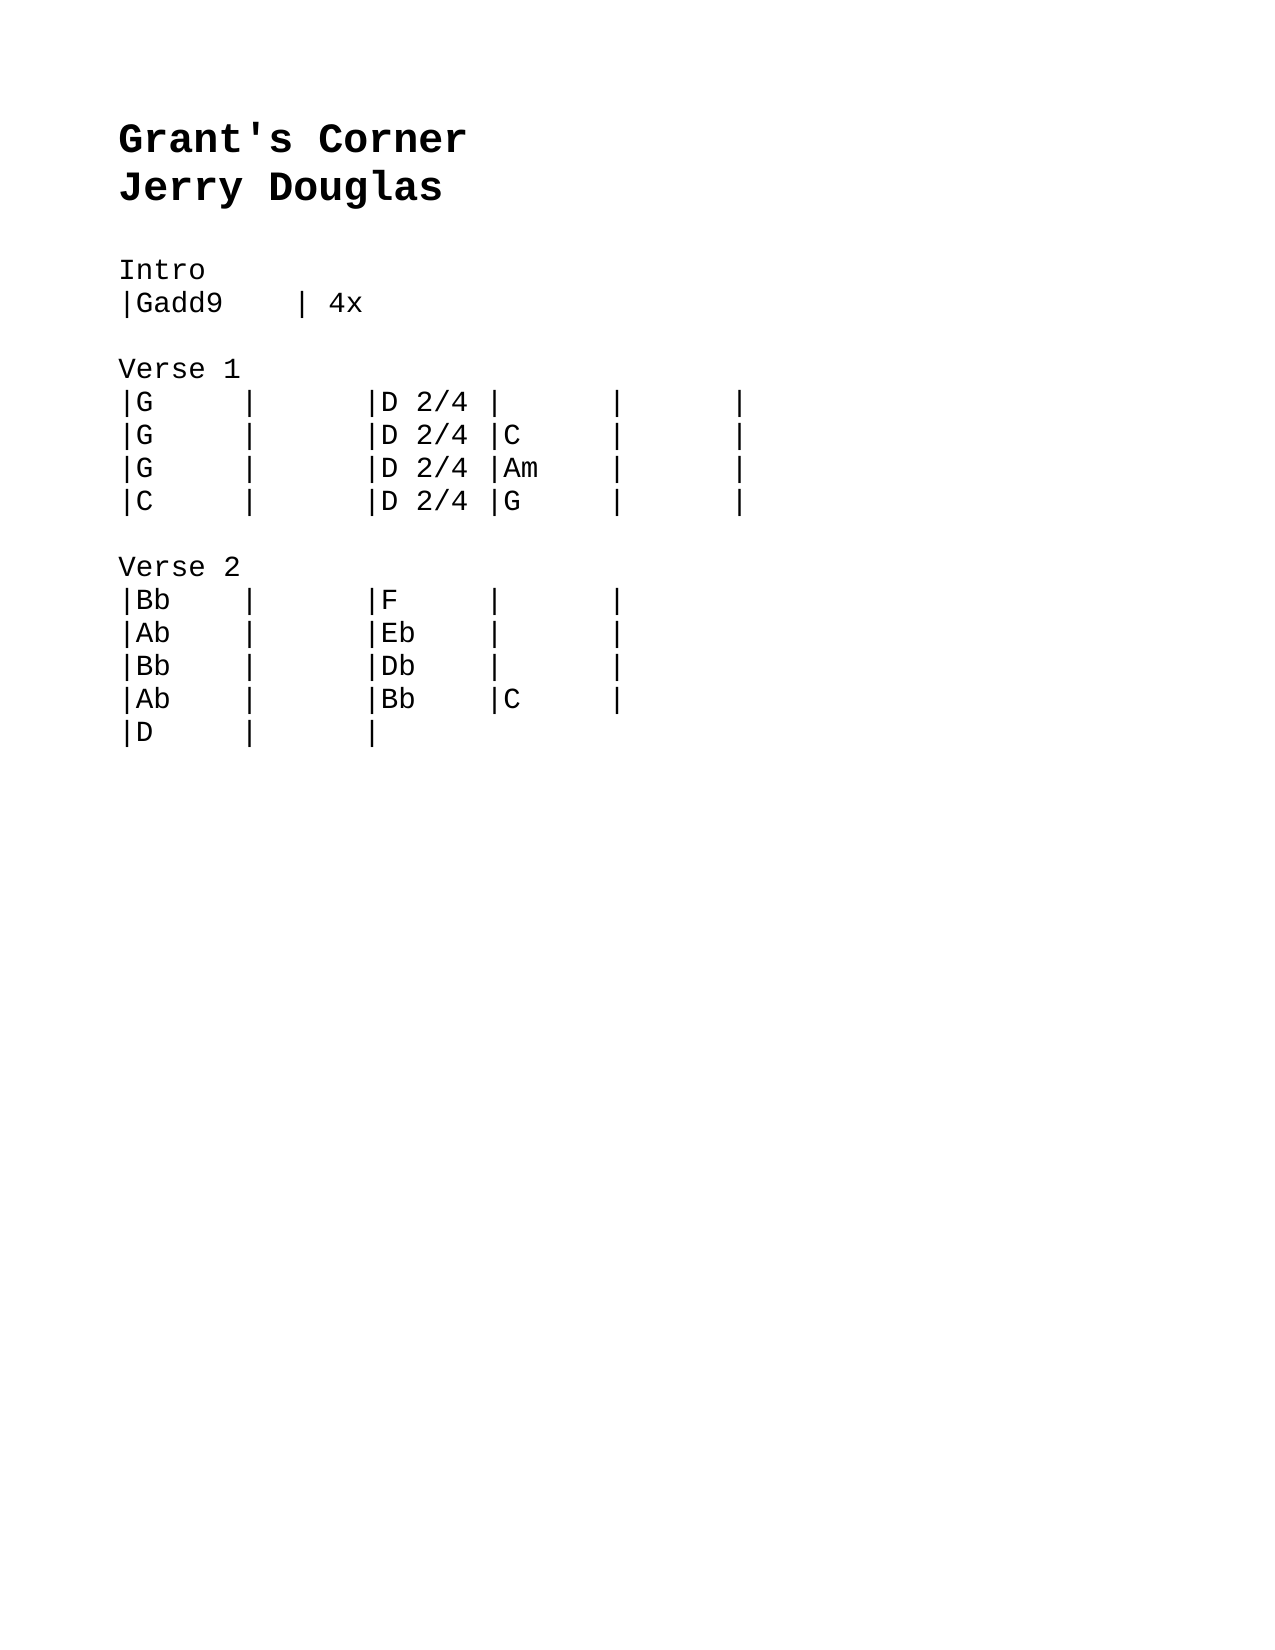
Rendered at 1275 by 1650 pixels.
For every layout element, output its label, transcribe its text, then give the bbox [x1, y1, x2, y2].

text |Gadd9 | 4x [118, 288, 1157, 321]
text Verse 2 [118, 552, 1157, 585]
text |G | |D 2/4 |C | | [118, 420, 1157, 453]
text |D | | [118, 717, 1157, 750]
text |G | |D 2/4 | | | [118, 387, 1157, 420]
text Grant's Corner [118, 118, 1157, 165]
text |G | |D 2/4 |Am | | [118, 453, 1157, 486]
text |C | |D 2/4 |G | | [118, 486, 1157, 519]
text |Ab | |Eb | | [118, 618, 1157, 651]
text Jerry Douglas [118, 165, 1157, 212]
text Verse 1 [118, 354, 1157, 387]
text Intro [118, 255, 1157, 288]
text |Bb | |Db | | [118, 651, 1157, 684]
text |Ab | |Bb |C | [118, 684, 1157, 717]
text |Bb | |F | | [118, 585, 1157, 618]
